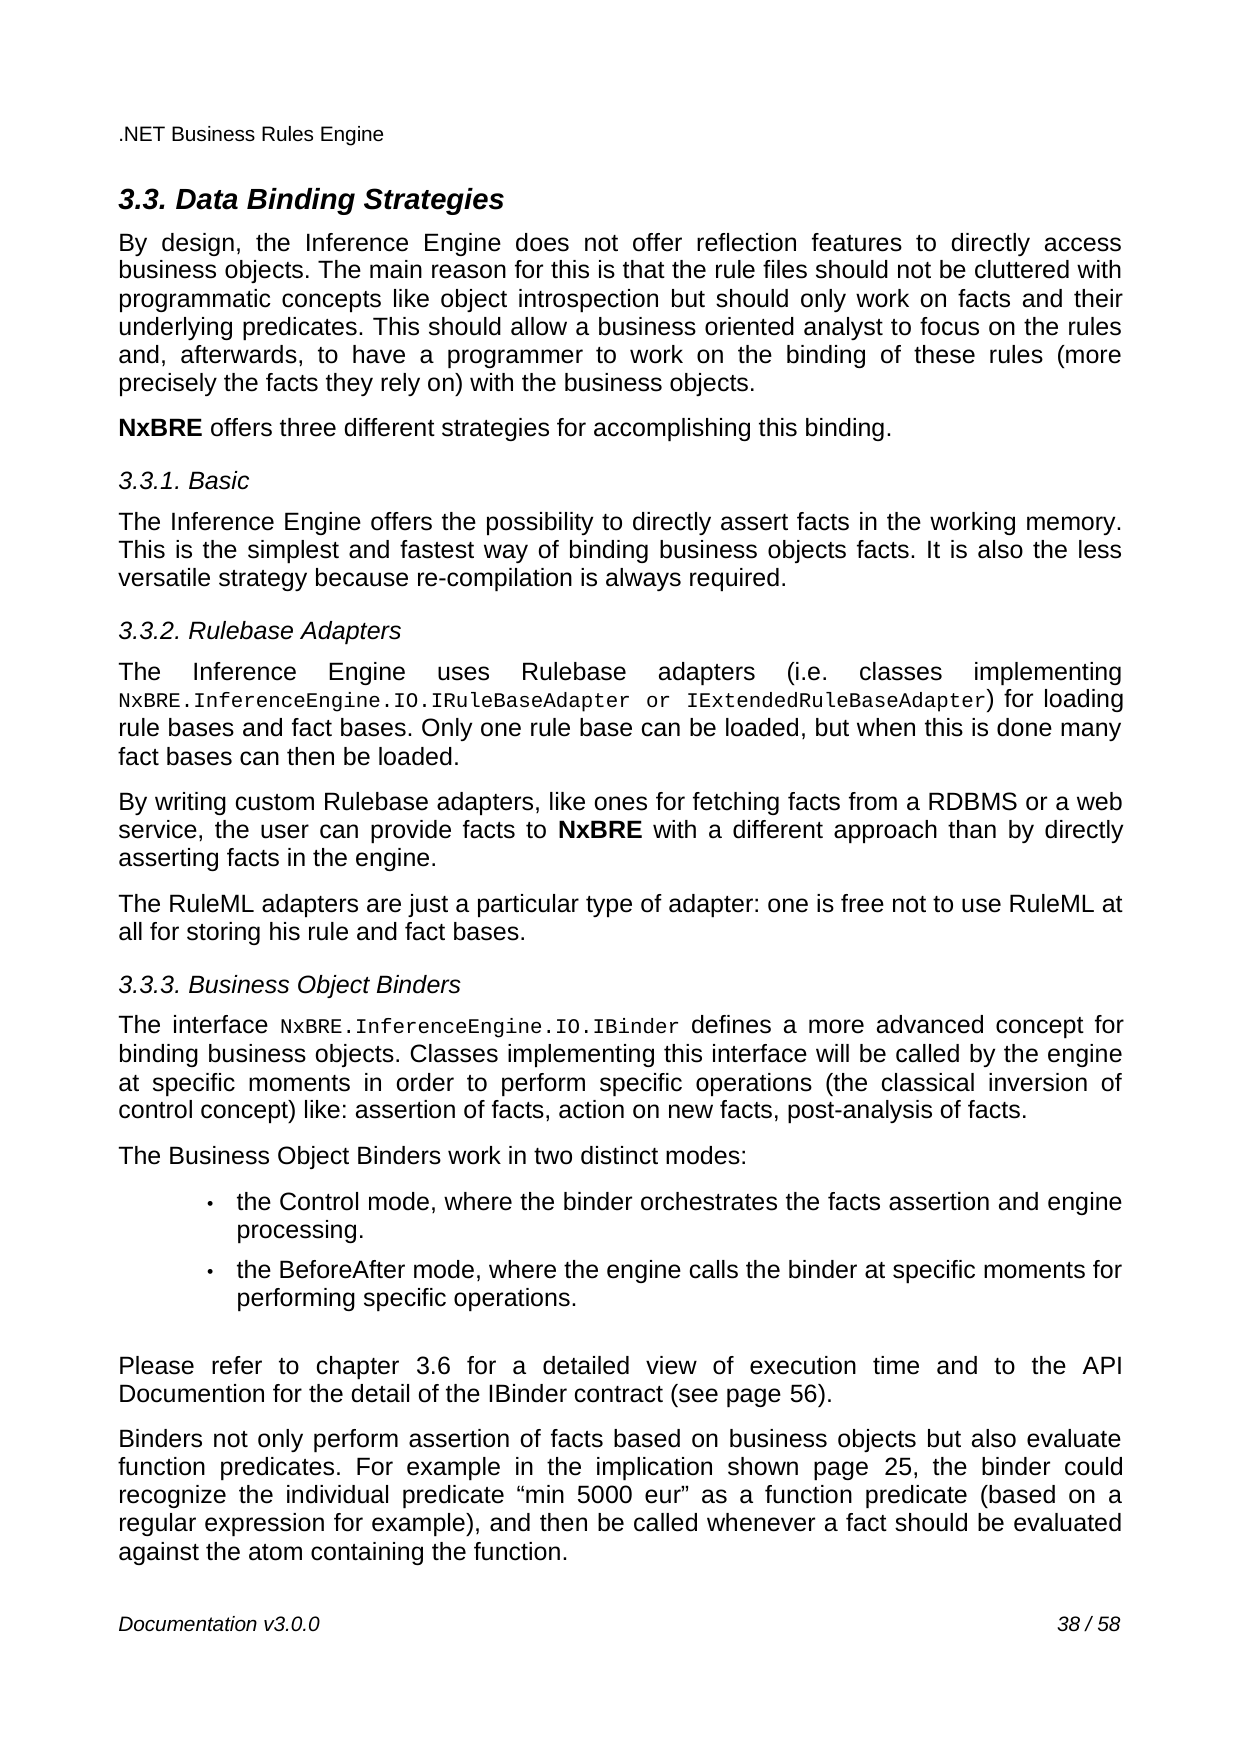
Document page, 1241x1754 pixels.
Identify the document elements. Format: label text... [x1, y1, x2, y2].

text The interface NxBRE.InferenceEngine.IO.IBinder defines a more advanced concept for binding business objects. Classes implementing this interface will be called by the engine at specific moments in order to perform specific operations (the classical inversion of control concept) like: assertion of facts, action on new facts, post-analysis of facts. [118, 1011, 1124, 1124]
subtitle Data Binding Strategies [118, 183, 1124, 216]
text NxBRE offers three different strategies for accomplishing this binding. [118, 414, 1124, 442]
text Binders not only perform assertion of facts based on business objects but also evaluate function predicates. For example in the implication shown page 23, the binder could recognize the individual predicate “min 5000 eur” as a function predicate (based on a regular expression for example), and then be called whenever a fact should be evaluated against the atom containing the function. [118, 1425, 1124, 1565]
subtitle Rulebase Adapters [118, 617, 1124, 645]
text The Inference Engine offers the possibility to directly assert facts in the working memory. This is the simplest and fastest way of binding business objects facts. It is also the less versatile strategy because re-compilation is always required. [118, 508, 1124, 592]
text The RuleML adapters are just a particular type of adapter: one is free not to use RuleML at all for storing his rule and fact bases. [118, 890, 1124, 946]
subtitle Basic [118, 467, 1124, 495]
text The Business Object Binders work in two distinct modes: [118, 1142, 1124, 1170]
text By writing custom Rulebase adapters, like ones for fetching facts from a RDBMS or a web service, the user can provide facts to NxBRE with a different approach than by directly asserting facts in the engine. [118, 788, 1124, 872]
list the Control mode, where the binder orchestrates the facts assertion and engine processing. [207, 1188, 1124, 1244]
list the BeforeAfter mode, where the engine calls the binder at specific moments for performing specific operations. [207, 1256, 1124, 1312]
text Please refer to chapter 3.6 for a detailed view of execution time and to the API Documention for the detail of the IBinder contract (see page 53). [118, 1323, 1124, 1407]
text By design, the Inference Engine does not offer reflection features to directly access business objects. The main reason for this is that the rule files should not be cluttered with programmatic concepts like object introspection but should only work on facts and their underlying predicates. This should allow a business oriented analyst to focus on the rules and, afterwards, to have a programmer to work on the binding of these rules (more precisely the facts they rely on) with the business objects. [118, 228, 1124, 396]
text The Inference Engine uses Rulebase adapters (i.e. classes implementing NxBRE.InferenceEngine.IO.IRuleBaseAdapter or IExtendedRuleBaseAdapter) for loading rule bases and fact bases. Only one rule base can be loaded, but when this is done many fact bases can then be loaded. [118, 657, 1124, 770]
subtitle Business Object Binders [118, 971, 1124, 999]
